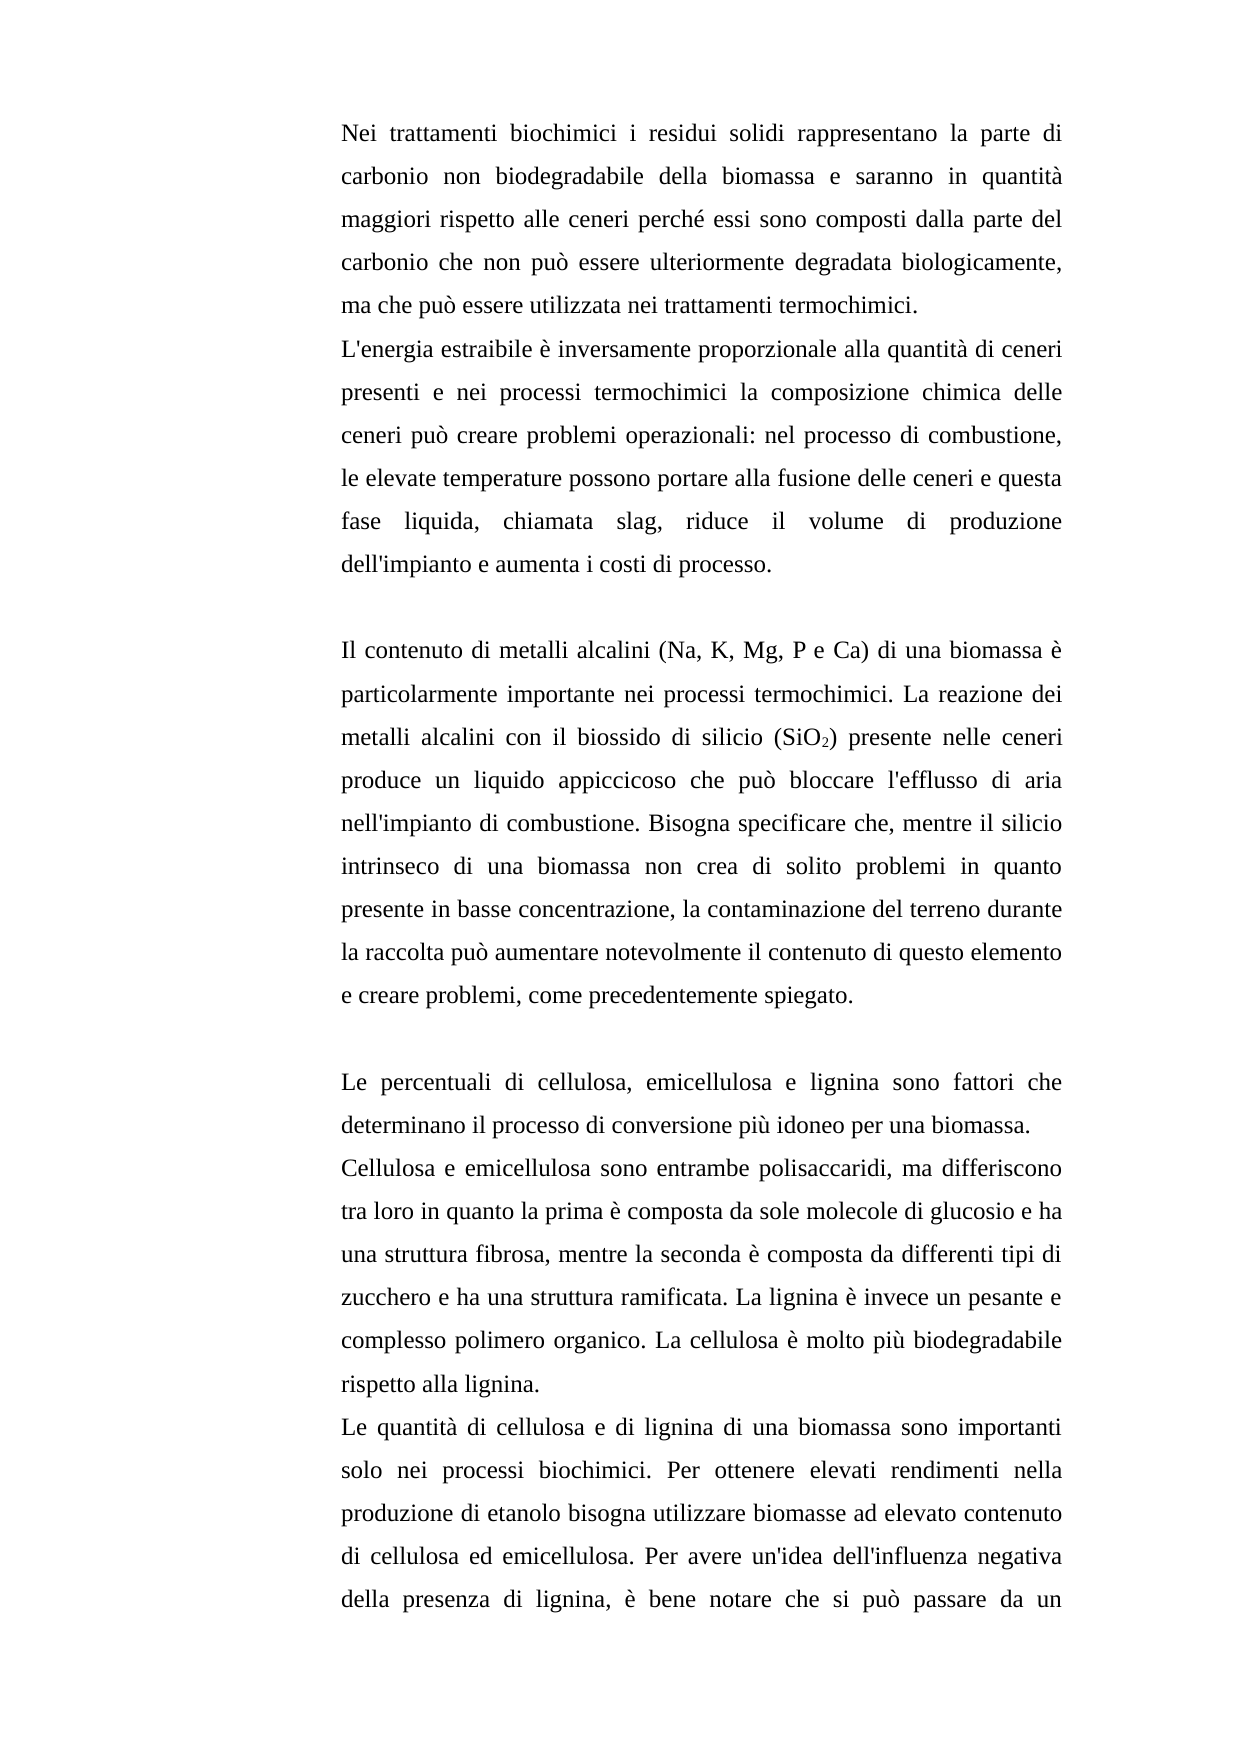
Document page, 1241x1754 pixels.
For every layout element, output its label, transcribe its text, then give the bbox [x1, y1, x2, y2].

list L'energia estraibile è inversamente proporzionale alla quantità di ceneri presenti e nei processi termochimici la composizione chimica delle ceneri può creare problemi operazionali: nel processo di combustione, le elevate temperature possono portare alla fusione delle ceneri e questa fase liquida, chiamata slag, riduce il volume di produzione dell'impianto e aumenta i costi di processo. [303, 334, 1063, 578]
list Nei trattamenti biochimici i residui solidi rappresentano la parte di carbonio non biodegradabile della biomassa e saranno in quantità maggiori rispetto alle ceneri perché essi sono composti dalla parte del carbonio che non può essere ulteriormente degradata biologicamente, ma che può essere utilizzata nei trattamenti termochimici. [303, 118, 1063, 319]
list Il contenuto di metalli alcalini (Na, K, Mg, P e Ca) di una biomassa è particolarmente importante nei processi termochimici. La reazione dei metalli alcalini con il biossido di silicio (SiO2) presente nelle ceneri produce un liquido appiccicoso che può bloccare l'efflusso di aria nell'impianto di combustione. Bisogna specificare che, mentre il silicio intrinseco di una biomassa non crea di solito problemi in quanto presente in basse concentrazione, la contaminazione del terreno durante la raccolta può aumentare notevolmente il contenuto di questo elemento e creare problemi, come precedentemente spiegato. [303, 636, 1063, 1009]
list Le percentuali di cellulosa, emicellulosa e lignina sono fattori che determinano il processo di conversione più idoneo per una biomassa. [303, 1067, 1063, 1139]
list Cellulosa e emicellulosa sono entrambe polisaccaridi, ma differiscono tra loro in quanto la prima è composta da sole molecole di glucosio e ha una struttura fibrosa, mentre la seconda è composta da differenti tipi di zucchero e ha una struttura ramificata. La lignina è invece un pesante e complesso polimero organico. La cellulosa è molto più biodegradabile rispetto alla lignina. [303, 1153, 1063, 1397]
list Le quantità di cellulosa e di lignina di una biomassa sono importanti solo nei processi biochimici. Per ottenere elevati rendimenti nella produzione di etanolo bisogna utilizzare biomasse ad elevato contenuto di cellulosa ed emicellulosa. Per avere un'idea dell'influenza negativa della presenza di lignina, è bene notare che si può passare da un [303, 1412, 1063, 1613]
